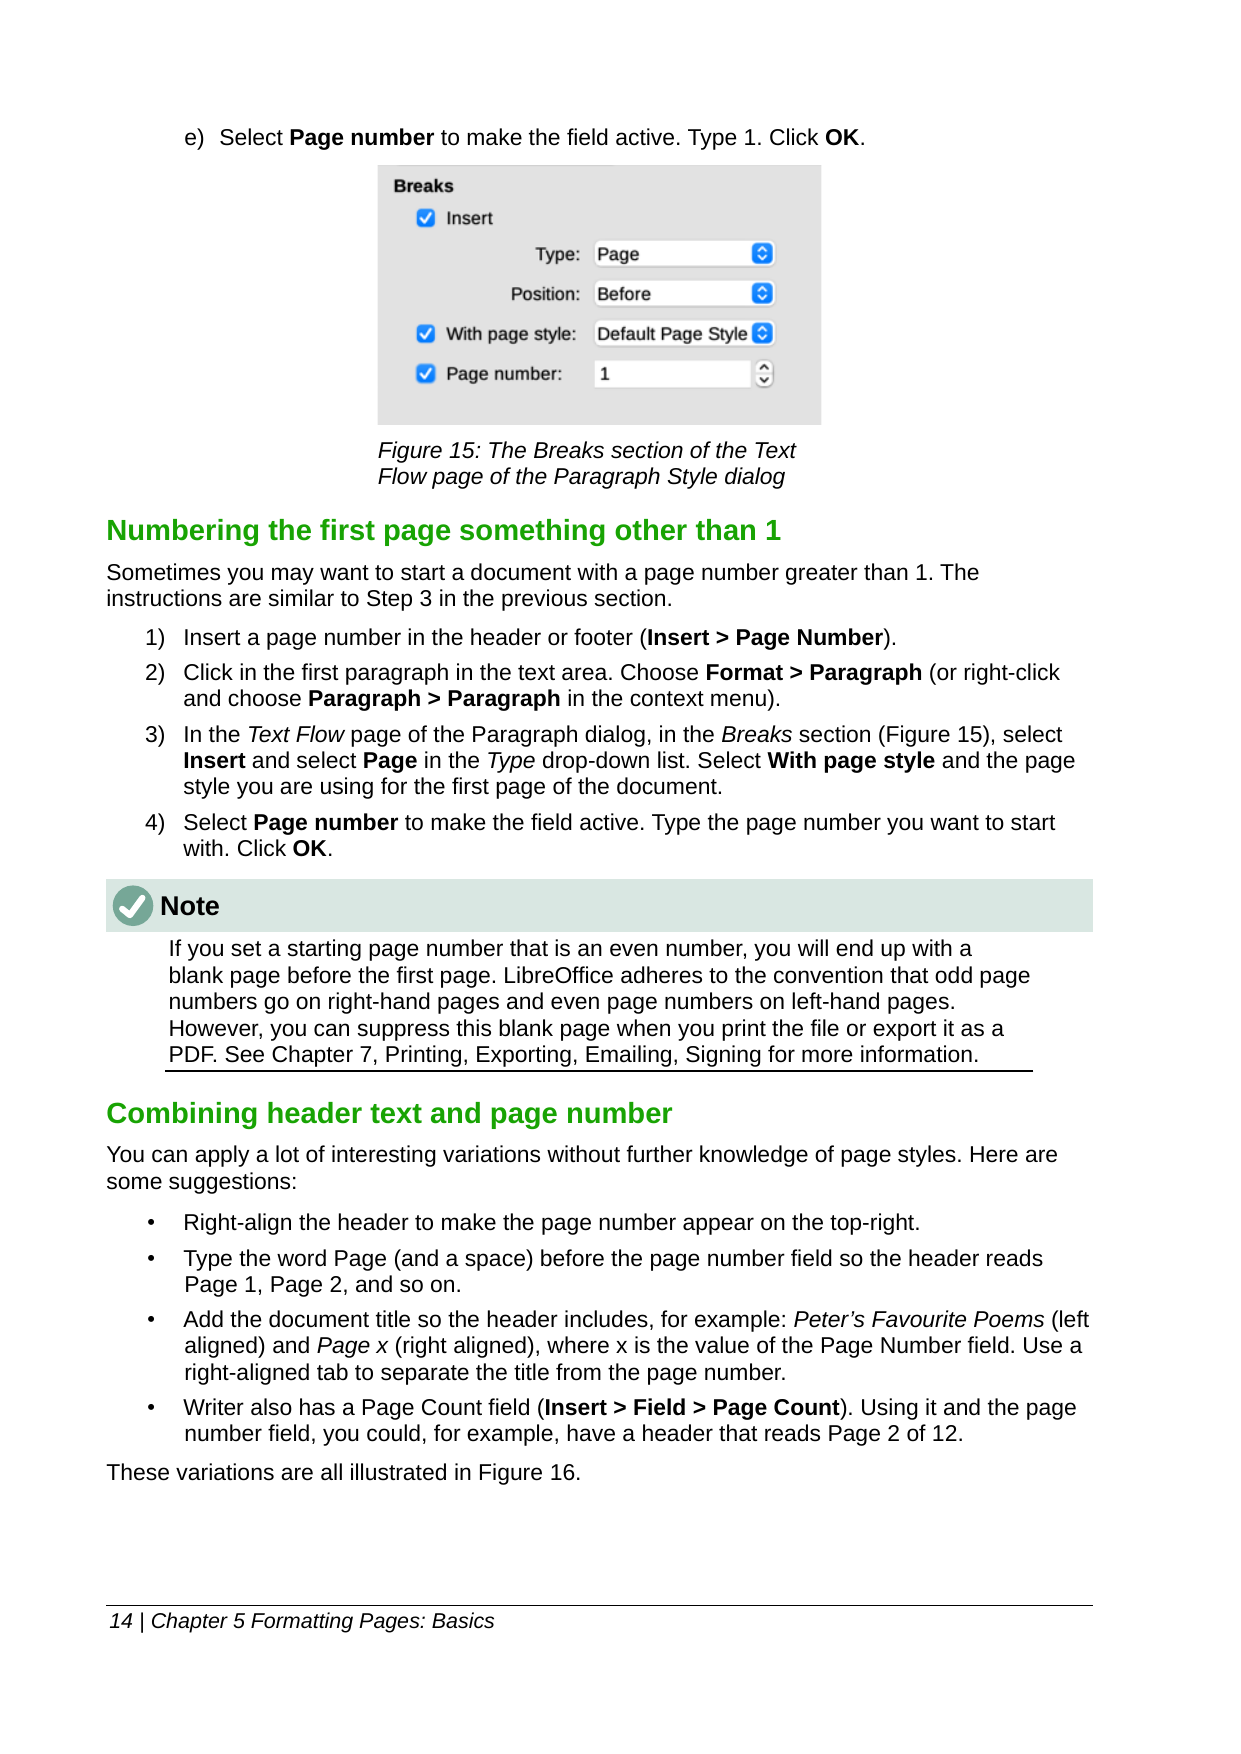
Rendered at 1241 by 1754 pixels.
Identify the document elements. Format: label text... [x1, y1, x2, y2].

list Add the document title so the header includes, for example: Peter’s Favourite Poems (left aligned) and Page x (right aligned), where x is the value of the Page Number field. Use a right-aligned tab to separate the title from the page number. [144, 1303, 1093, 1385]
text These variations are all illustrated in Figure 16. [106, 1458, 1093, 1485]
list Click in the first paragraph in the text area. Choose Format > Paragraph (or right-click and choose Paragraph > Paragraph in the context menu). [165, 659, 1093, 712]
text If you set a starting page number that is an even number, you will end up with a blank page before the first page. LibreOffice adheres to the convention that odd page numbers go on right-hand pages and even page numbers on left-hand pages. However, you can suppress this blank page when you print the file or export it as a PDF. See Chapter 7, Printing, Exporting, Emailing, Signing for more information. [165, 932, 1033, 1070]
subtitle Note [106, 879, 1093, 932]
list In the Text Flow page of the Paragraph dialog, in the Breaks section (Figure 15), select Insert and select Page in the Type drop-down list. Select With page style and the page style you are using for the first page of the document. [165, 721, 1093, 800]
list Select Page number to make the field active. Type the page number you want to start with. Click OK. [165, 808, 1093, 861]
text Sometimes you may want to start a document with a page number greater than 1. The instructions are similar to Step 3 in the previous section. [106, 559, 1093, 611]
list Type the word Page (and a space) before the page number field so the header reads Page 1, Page 2, and so on. [144, 1242, 1093, 1297]
subtitle Combining header text and page number [106, 1096, 1093, 1129]
list Insert a page number in the header or footer (Insert > Page Number). [165, 624, 1093, 650]
picture [377, 165, 822, 425]
list You can apply a lot of interesting variations without further knowledge of page styles. Here are some suggestions: [106, 1141, 1093, 1194]
list Writer also has a Page Count field (Insert > Field > Page Count). Using it and the page number field, you could, for example, have a header that reads Page 2 of 12. [144, 1391, 1093, 1450]
subtitle Numbering the first page something other than 1 [106, 513, 1093, 547]
list Select Page number to make the field active. Type 1. Click OK. [181, 121, 1093, 153]
text Figure 15: The Breaks section of the Text Flow page of the Paragraph Style dialog [378, 437, 821, 490]
list Right-align the header to make the page number appear on the top-right. [144, 1206, 1093, 1236]
